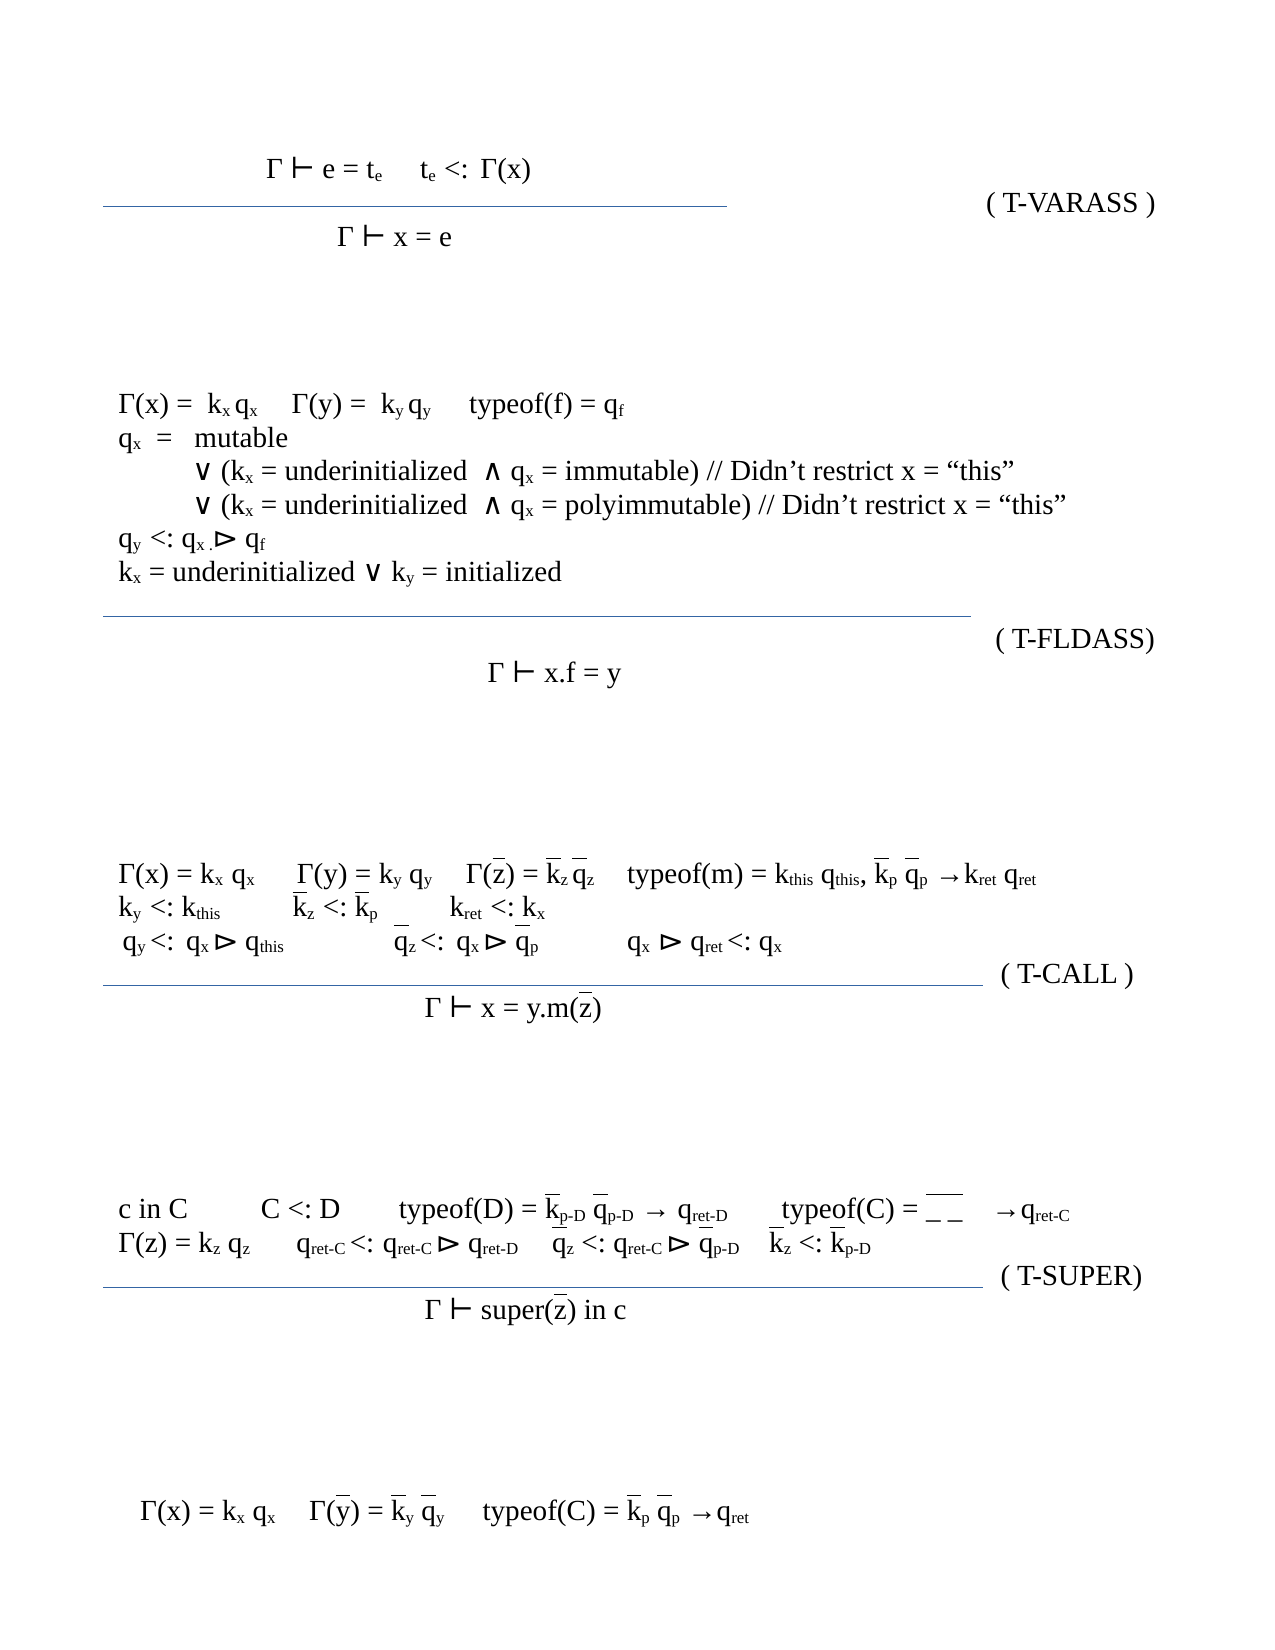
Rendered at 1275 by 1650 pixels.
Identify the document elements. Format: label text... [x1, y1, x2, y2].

text ( T-SUPER) [118, 1258, 1157, 1292]
text ( T-VARASS ) [118, 185, 1157, 219]
text ( T-FLDASS) [118, 621, 1157, 655]
text ∨ (kx = underinitialized ∧ qx = polyimmutable) // Didn’t restrict x = “this” [118, 487, 1157, 521]
text ( T-CALL ) [118, 957, 1157, 990]
text Γ(x) = kx qx Γ(y) = ky qy Γ(z) = kz qz typeof(m) = kthis qthis, kp qp →kret qret [118, 856, 1157, 889]
text ∨ (kx = underinitialized ∧ qx = immutable) // Didn’t restrict x = “this” [118, 453, 1157, 487]
text Γ ⊢ super(z) in c [118, 1292, 1157, 1326]
text ky <: kthis kz <: kp kret <: kx [118, 889, 1157, 923]
text c in C C <: D typeof(D) = kp-D qp-D → qret-D typeof(C) = _ _ →qret-C [118, 1191, 1157, 1225]
text Γ(x) = kx qx Γ(y) = ky qy typeof(C) = kp qp →qret [118, 1493, 1157, 1527]
text qx = mutable [118, 420, 1157, 453]
text Γ ⊢ x = y.m(z) [118, 990, 1157, 1024]
text Γ(z) = kz qz qret-C <: qret-C ⊳ qret-D qz <: qret-C ⊳ qp-D kz <: kp-D [118, 1225, 1157, 1258]
text Γ ⊢ x.f = y [118, 655, 1157, 688]
text kx = underinitialized ∨ ky = initialized [118, 554, 1157, 588]
text Γ ⊢ x = e [118, 219, 1157, 252]
text Γ ⊢ e = te te <: Γ(x) [118, 152, 1157, 185]
text qy <: qx ⊳ qthis qz <: qx ⊳ qp qx ⊳ qret <: qx [118, 923, 1157, 957]
text Γ(x) = kx qx Γ(y) = ky qy typeof(f) = qf [118, 386, 1157, 420]
text qy <: qx .⊳ qf [118, 521, 1157, 554]
